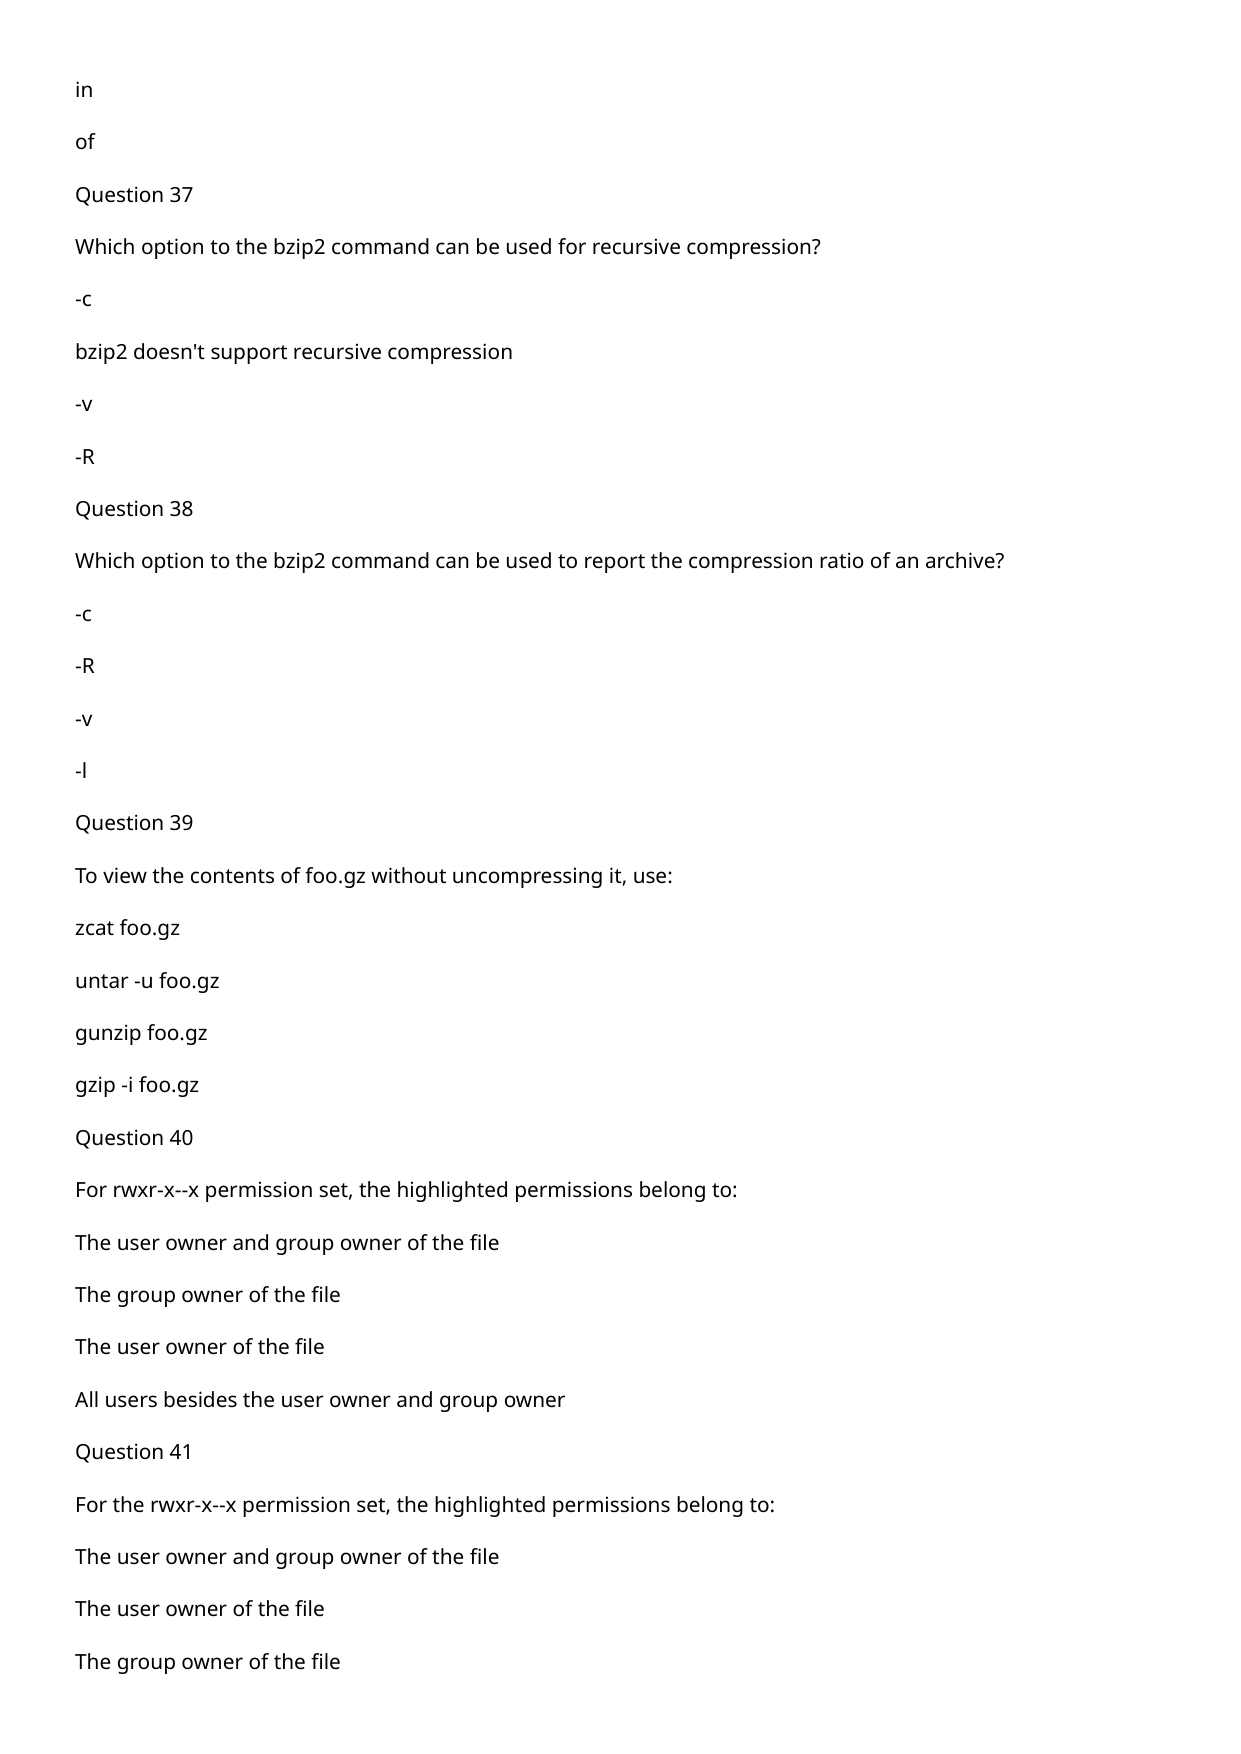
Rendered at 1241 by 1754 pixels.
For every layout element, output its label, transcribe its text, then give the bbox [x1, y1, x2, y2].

text To view the contents of foo.gz without uncompressing it, use: [75, 861, 1165, 889]
text Question 39 [75, 808, 1165, 837]
text Question 38 [75, 494, 1165, 523]
text zcat foo.gz [75, 913, 1165, 942]
text -v [75, 389, 1165, 418]
text For the rwxr-x--x permission set, the highlighted permissions belong to: [75, 1490, 1165, 1518]
text The user owner of the file [75, 1332, 1165, 1361]
text -R [75, 651, 1165, 680]
text All users besides the user owner and group owner [75, 1385, 1165, 1413]
text untar -u foo.gz [75, 966, 1165, 994]
text in [75, 75, 1165, 103]
text Which option to the bzip2 command can be used for recursive compression? [75, 232, 1165, 261]
text Question 40 [75, 1123, 1165, 1151]
text The group owner of the file [75, 1647, 1165, 1675]
text Which option to the bzip2 command can be used to report the compression ratio of an archive? [75, 547, 1165, 575]
text Question 37 [75, 180, 1165, 208]
text -v [75, 704, 1165, 732]
text -c [75, 599, 1165, 627]
text For rwxr-x--x permission set, the highlighted permissions belong to: [75, 1175, 1165, 1204]
text of [75, 127, 1165, 156]
text -R [75, 442, 1165, 470]
text The user owner and group owner of the file [75, 1542, 1165, 1571]
text The user owner and group owner of the file [75, 1228, 1165, 1256]
text bzip2 doesn't support recursive compression [75, 337, 1165, 365]
text Question 41 [75, 1437, 1165, 1466]
text -l [75, 756, 1165, 784]
text gunzip foo.gz [75, 1018, 1165, 1047]
text The user owner of the file [75, 1594, 1165, 1623]
text gzip -i foo.gz [75, 1071, 1165, 1099]
text The group owner of the file [75, 1280, 1165, 1308]
text -c [75, 284, 1165, 313]
